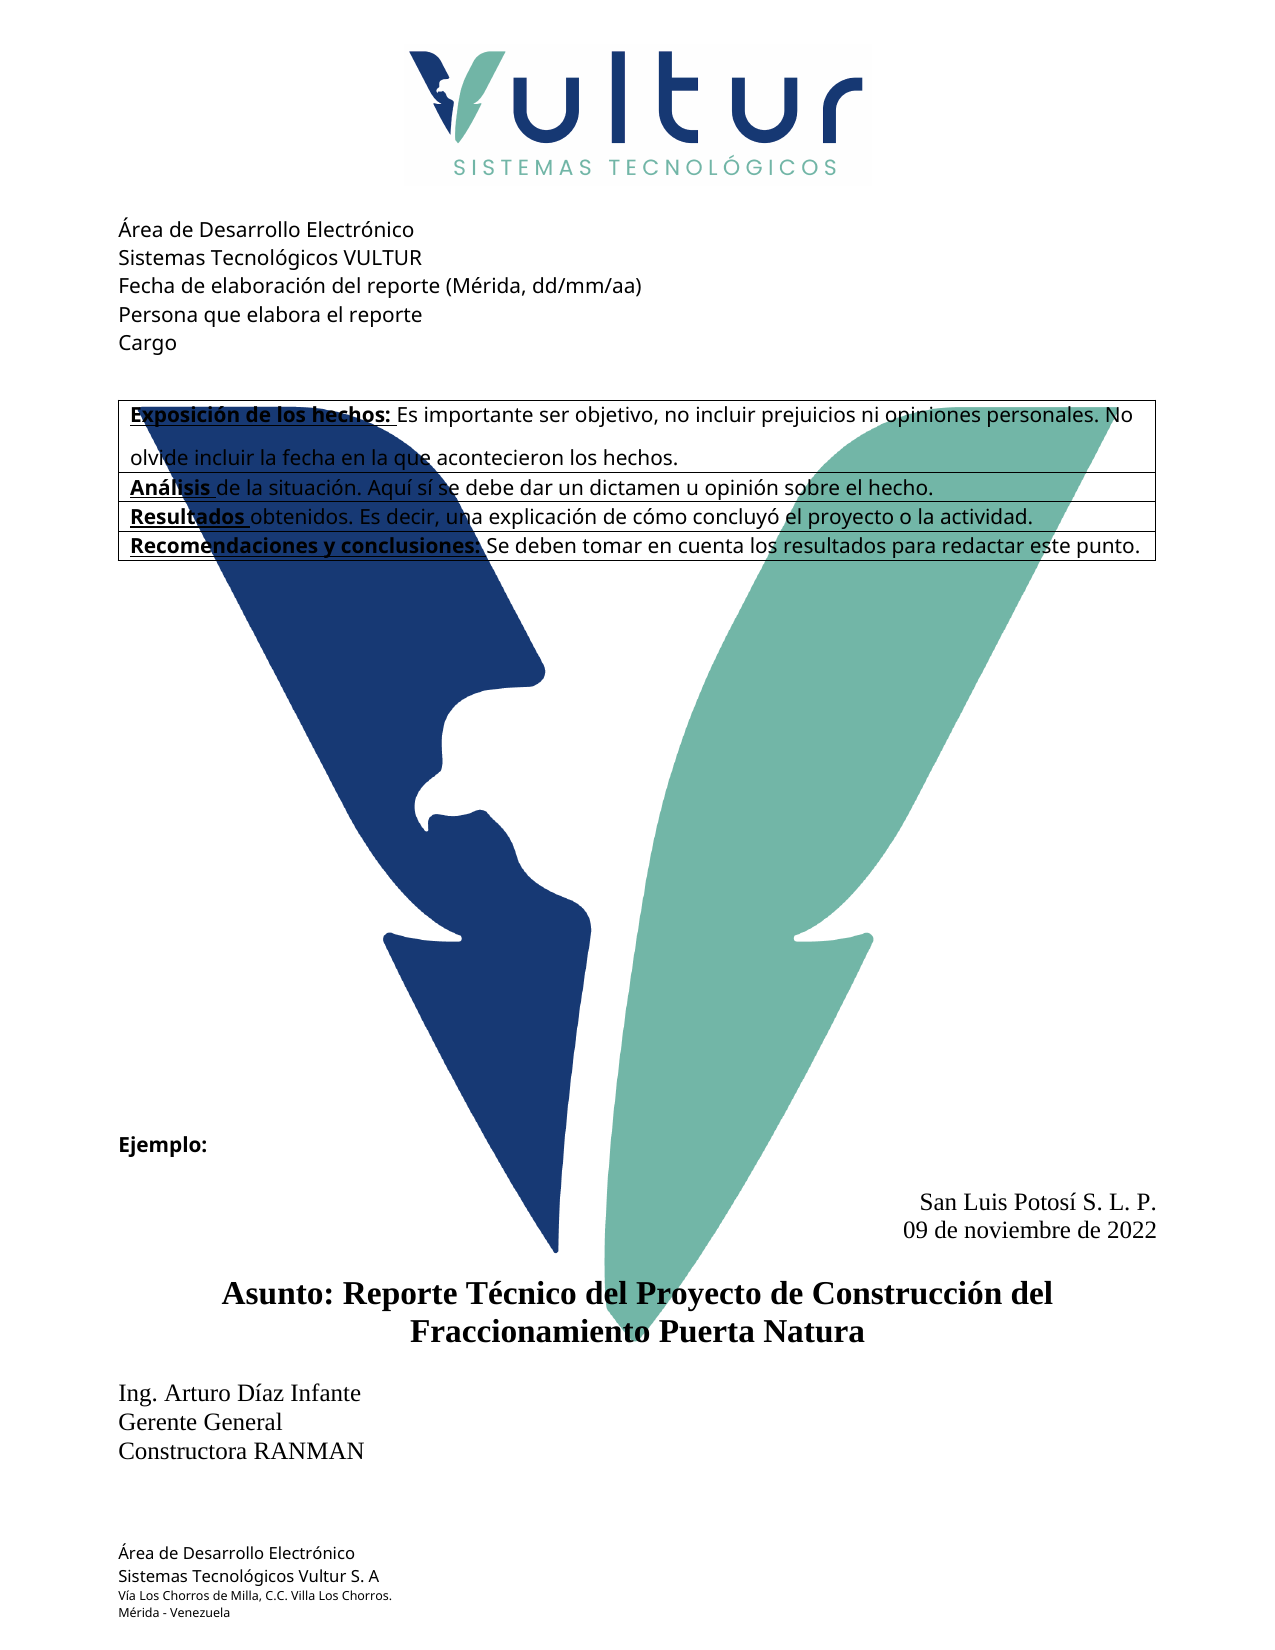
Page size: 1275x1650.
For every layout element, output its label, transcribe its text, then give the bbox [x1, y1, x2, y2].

text Área de Desarrollo Electrónico [118, 215, 1157, 243]
text Constructora RANMAN [118, 1436, 1157, 1465]
table_cell Recomendaciones y conclusiones: Se deben tomar en cuenta los resultados para redactar este punto. [119, 532, 1155, 560]
table_header Exposición de los hechos: Es importante ser objetivo, no incluir prejuicios ni opiniones personales. No olvide incluir la fecha en la que acontecieron los hechos. [119, 401, 1155, 472]
picture [118, 1350, 1157, 1368]
text Ing. Arturo Díaz Infante [118, 1378, 1157, 1407]
table_cell Resultados obtenidos. Es decir, una explicación de cómo concluyó el proyecto o la actividad. [119, 502, 1155, 531]
picture [118, 1244, 1157, 1273]
text Cargo [118, 328, 1157, 357]
text Ejemplo: [118, 1130, 1157, 1158]
text San Luis Potosí S. L. P. [118, 1187, 1157, 1216]
text Persona que elabora el reporte [118, 300, 1157, 328]
picture [403, 44, 872, 186]
table_cell Análisis de la situación. Aquí sí se debe dar un dictamen u opinión sobre el hecho. [119, 473, 1155, 501]
text Asunto: Reporte Técnico del Proyecto de Construcción del Fraccionamiento Puerta Natura [118, 1273, 1157, 1350]
text Gerente General [118, 1407, 1157, 1436]
text 09 de noviembre de 2022 [118, 1216, 1157, 1244]
text Sistemas Tecnológicos VULTUR [118, 243, 1157, 272]
picture [118, 1158, 1157, 1187]
text Fecha de elaboración del reporte (Mérida, dd/mm/aa) [118, 272, 1157, 300]
picture [118, 378, 1157, 1130]
